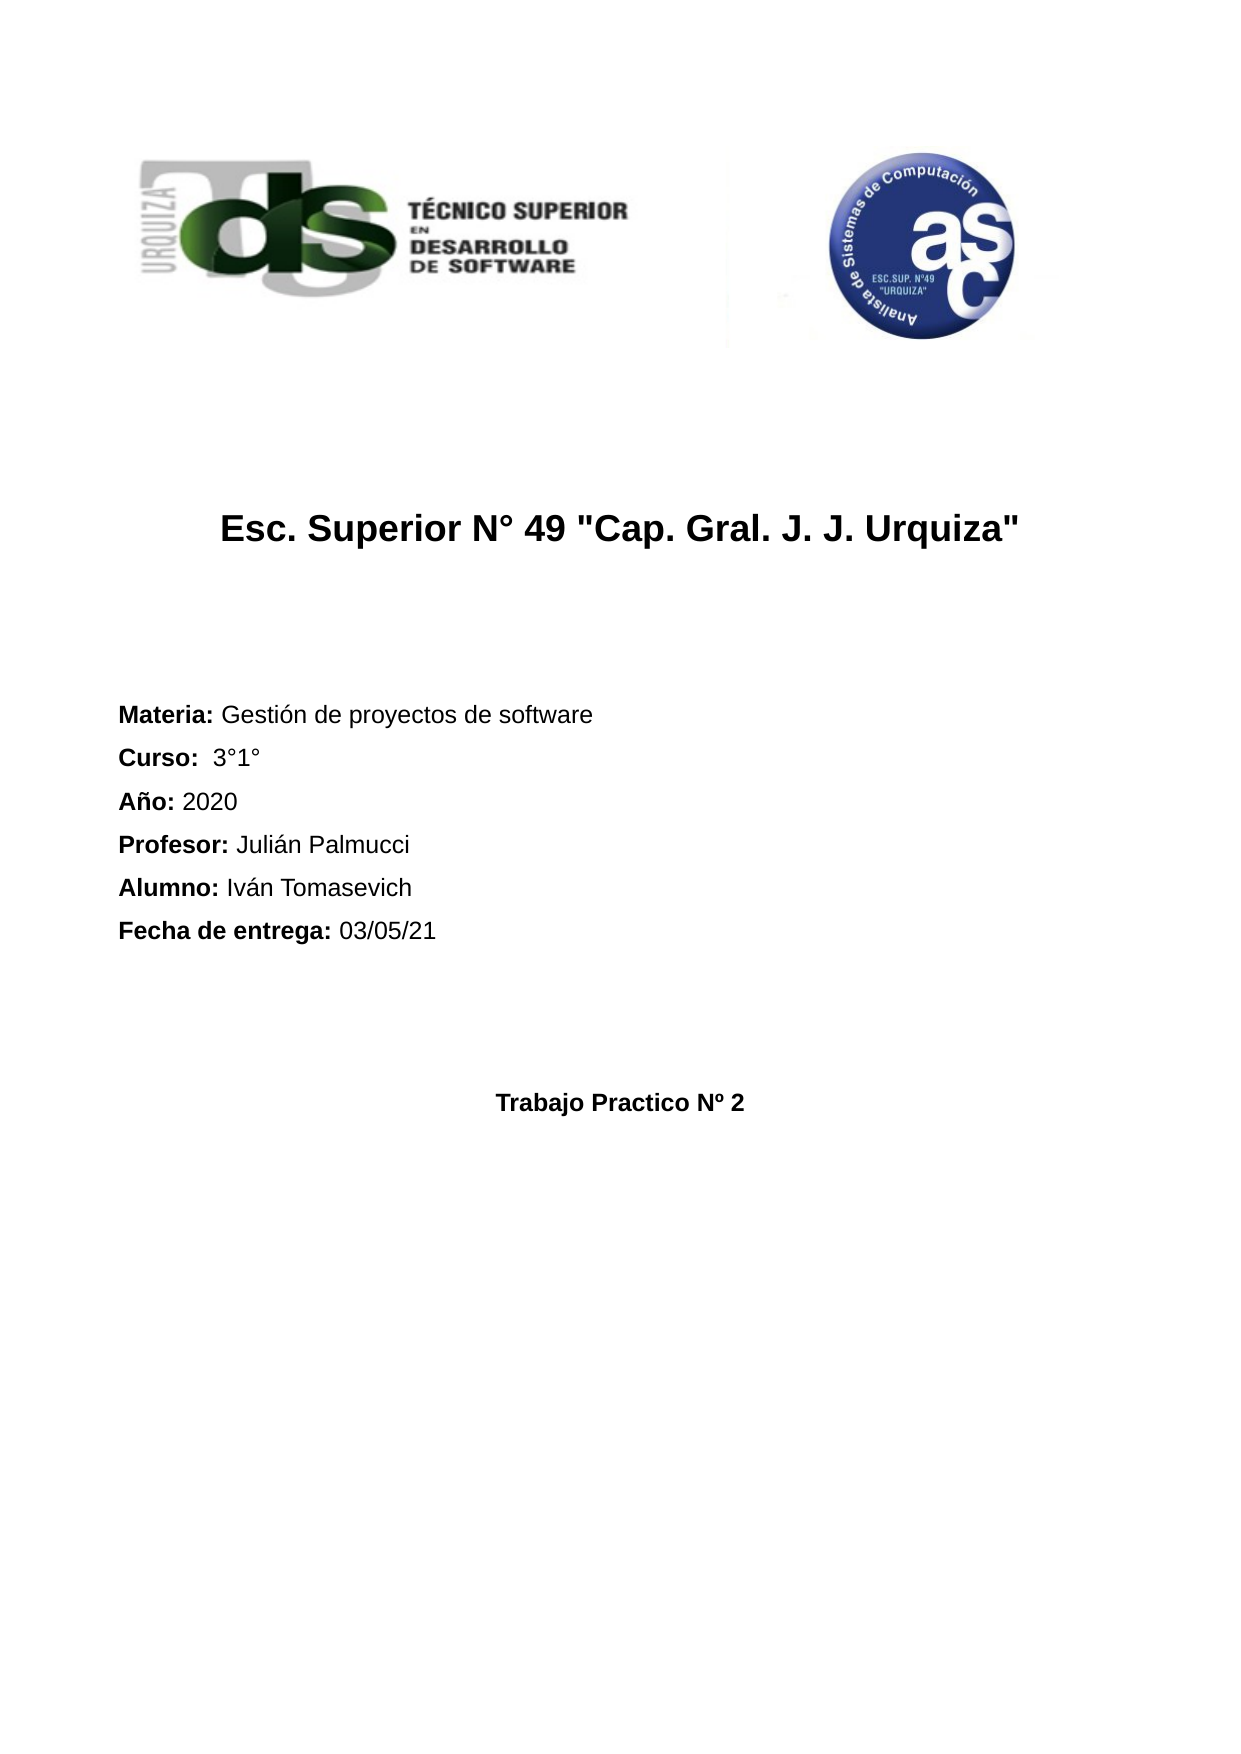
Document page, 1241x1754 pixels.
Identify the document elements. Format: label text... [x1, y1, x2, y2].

text Profesor: Julián Palmucci [118, 830, 1122, 858]
text Fecha de entrega: 03/05/21 [118, 916, 1122, 945]
text Curso: 3°1° [118, 743, 1122, 772]
text Trabajo Practico Nº 2 [118, 1088, 1122, 1117]
text Materia: Gestión de proyectos de software [118, 700, 1122, 729]
text Esc. Superior N° 49 "Cap. Gral. J. J. Urquiza" [118, 506, 1122, 549]
text Alumno: Iván Tomasevich [118, 873, 1122, 902]
text Año: 2020 [118, 787, 1122, 815]
picture [123, 146, 644, 327]
